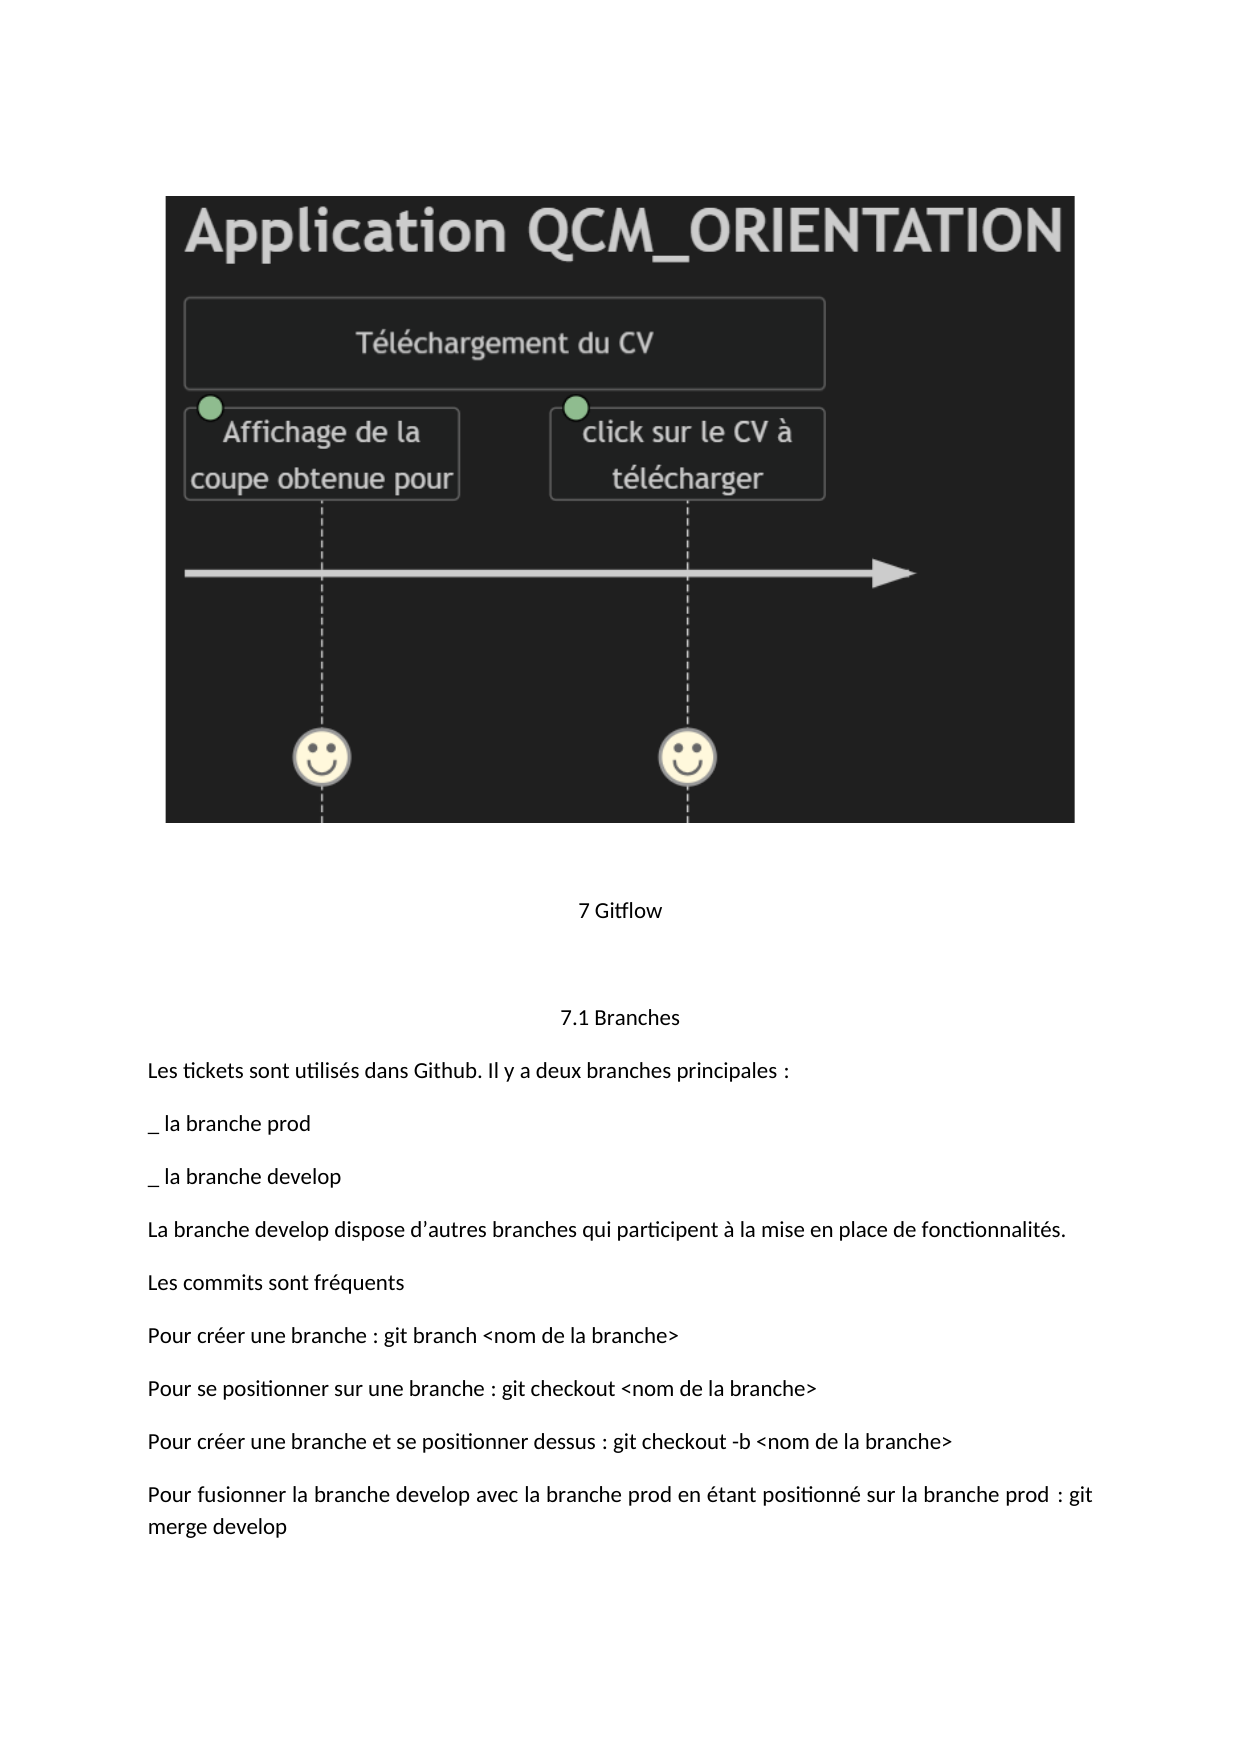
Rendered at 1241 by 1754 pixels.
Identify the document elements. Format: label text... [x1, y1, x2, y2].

text Les tickets sont utilisés dans Github. Il y a deux branches principales : [148, 1056, 1093, 1084]
text Pour créer une branche et se positionner dessus : git checkout -b <nom de la branche> [148, 1427, 1093, 1455]
text La branche develop dispose d’autres branches qui participent à la mise en place de fonctionnalités. [148, 1215, 1093, 1243]
text 7.1 Branches [148, 1003, 1093, 1031]
text _ la branche prod [148, 1109, 1093, 1137]
text Pour fusionner la branche develop avec la branche prod en étant positionné sur la branche prod : git merge develop [148, 1480, 1093, 1540]
text Les commits sont fréquents [148, 1268, 1093, 1296]
text 7 Gitflow [148, 897, 1093, 925]
text _ la branche develop [148, 1162, 1093, 1190]
text Pour créer une branche : git branch <nom de la branche> [148, 1321, 1093, 1349]
text Pour se positionner sur une branche : git checkout <nom de la branche> [148, 1374, 1093, 1402]
